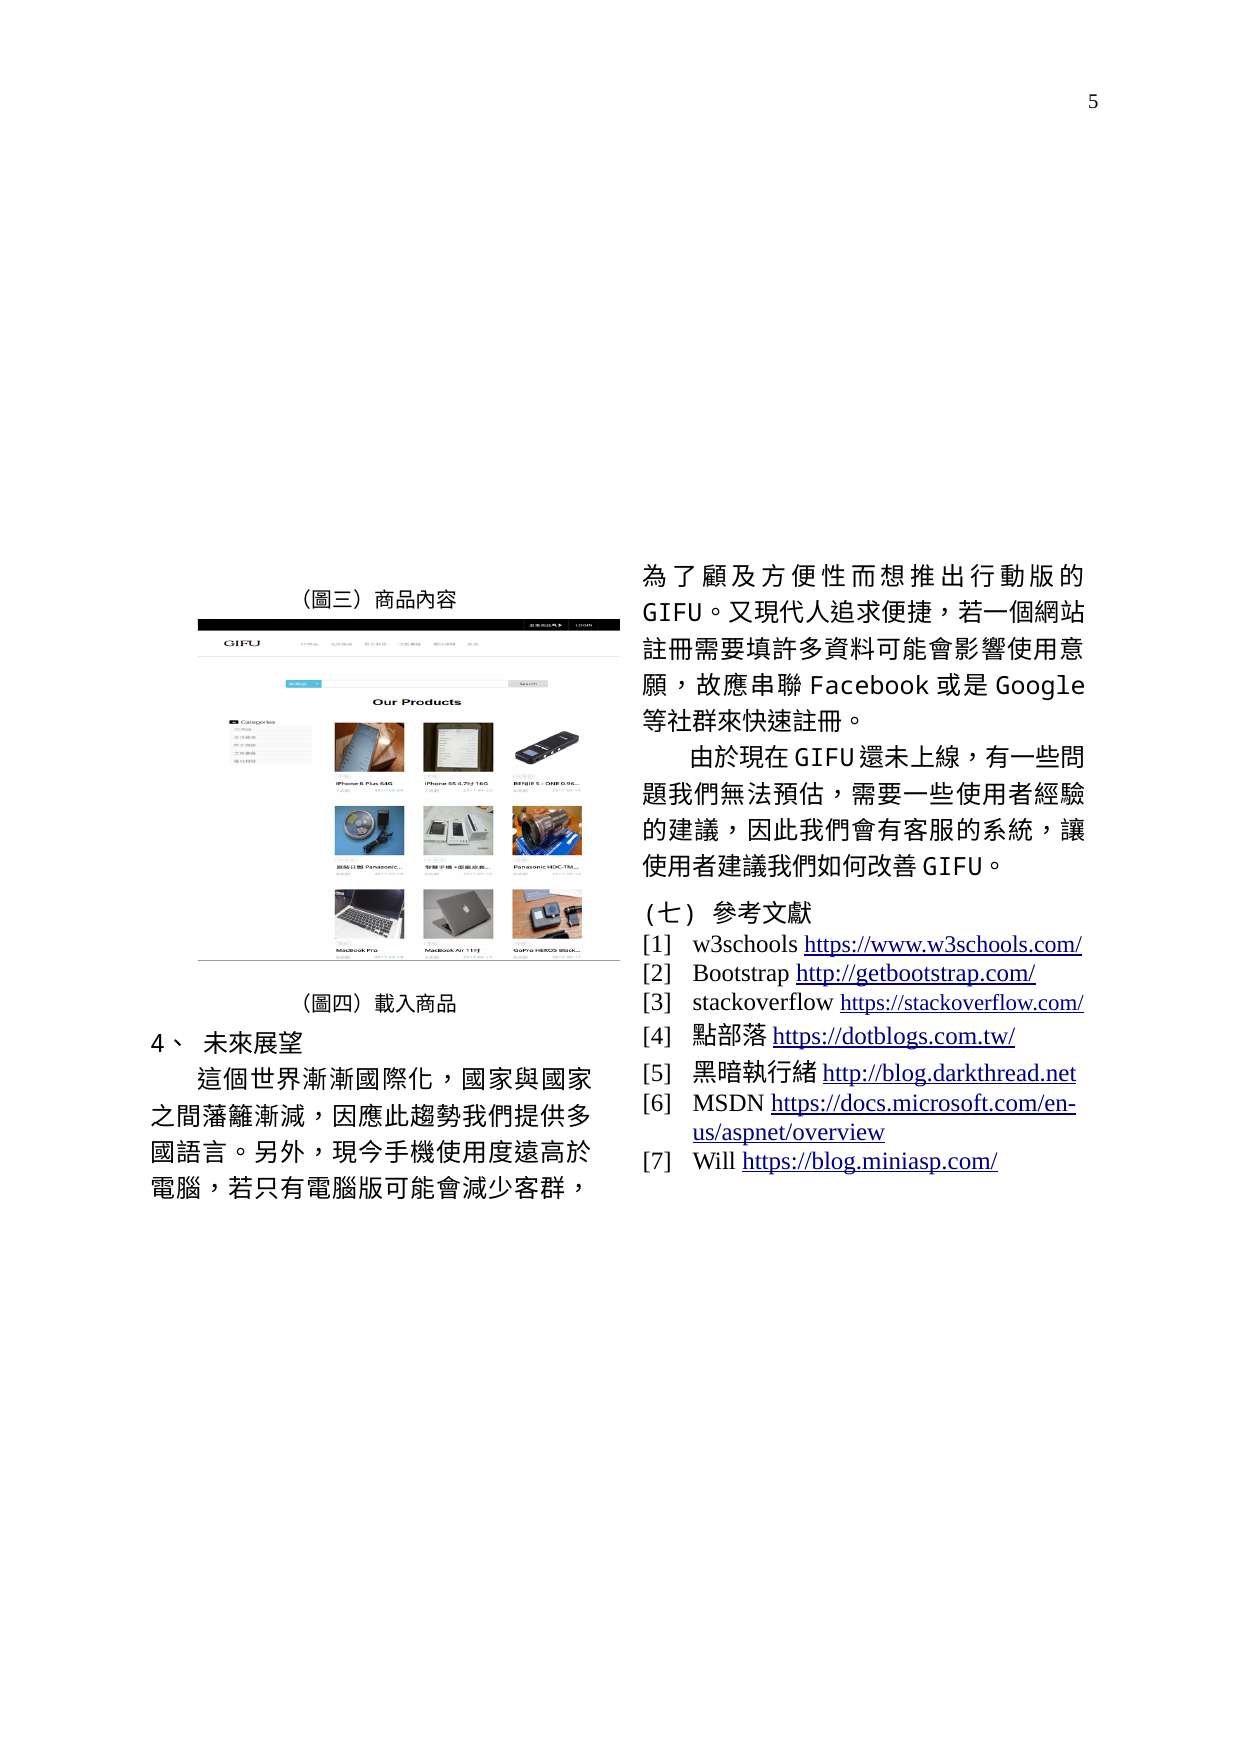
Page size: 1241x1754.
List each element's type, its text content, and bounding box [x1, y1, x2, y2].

list MSDN https://docs.microsoft.com/en-us/aspnet/overview [642, 1088, 1090, 1146]
list Will https://blog.miniasp.com/ [642, 1146, 1090, 1174]
text 這個世界漸漸國際化，國家與國家之間藩籬漸減，因應此趨勢我們提供多國語言。另外，現今手機使用度遠高於電腦，若只有電腦版可能會減少客群， [150, 1060, 593, 1205]
list stackoverflow https://stackoverflow.com/ [642, 987, 1090, 1016]
list w3schools https://www.w3schools.com/ [642, 929, 1090, 958]
text 由於現在GIFU還未上線，有一些問題我們無法預估，需要一些使用者經驗的建議，因此我們會有客服的系統，讓使用者建議我們如何改善GIFU。 [642, 738, 1086, 883]
list Bootstrap http://getbootstrap.com/ [642, 958, 1090, 987]
list 黑暗執行緒http://blog.darkthread.net [642, 1052, 1090, 1088]
text （圖四）載入商品 [150, 961, 598, 1023]
text (七) 參考文獻 [642, 893, 1090, 929]
list 點部落https://dotblogs.com.tw/ [642, 1016, 1090, 1052]
text 為了顧及方便性而想推出行動版的GIFU。又現代人追求便捷，若一個網站註冊需要填許多資料可能會影響使用意願，故應串聯Facebook或是Google等社群來快速註冊。 [642, 557, 1085, 738]
text （圖三）商品內容 [150, 557, 598, 619]
list 未來展望 [150, 1023, 598, 1060]
